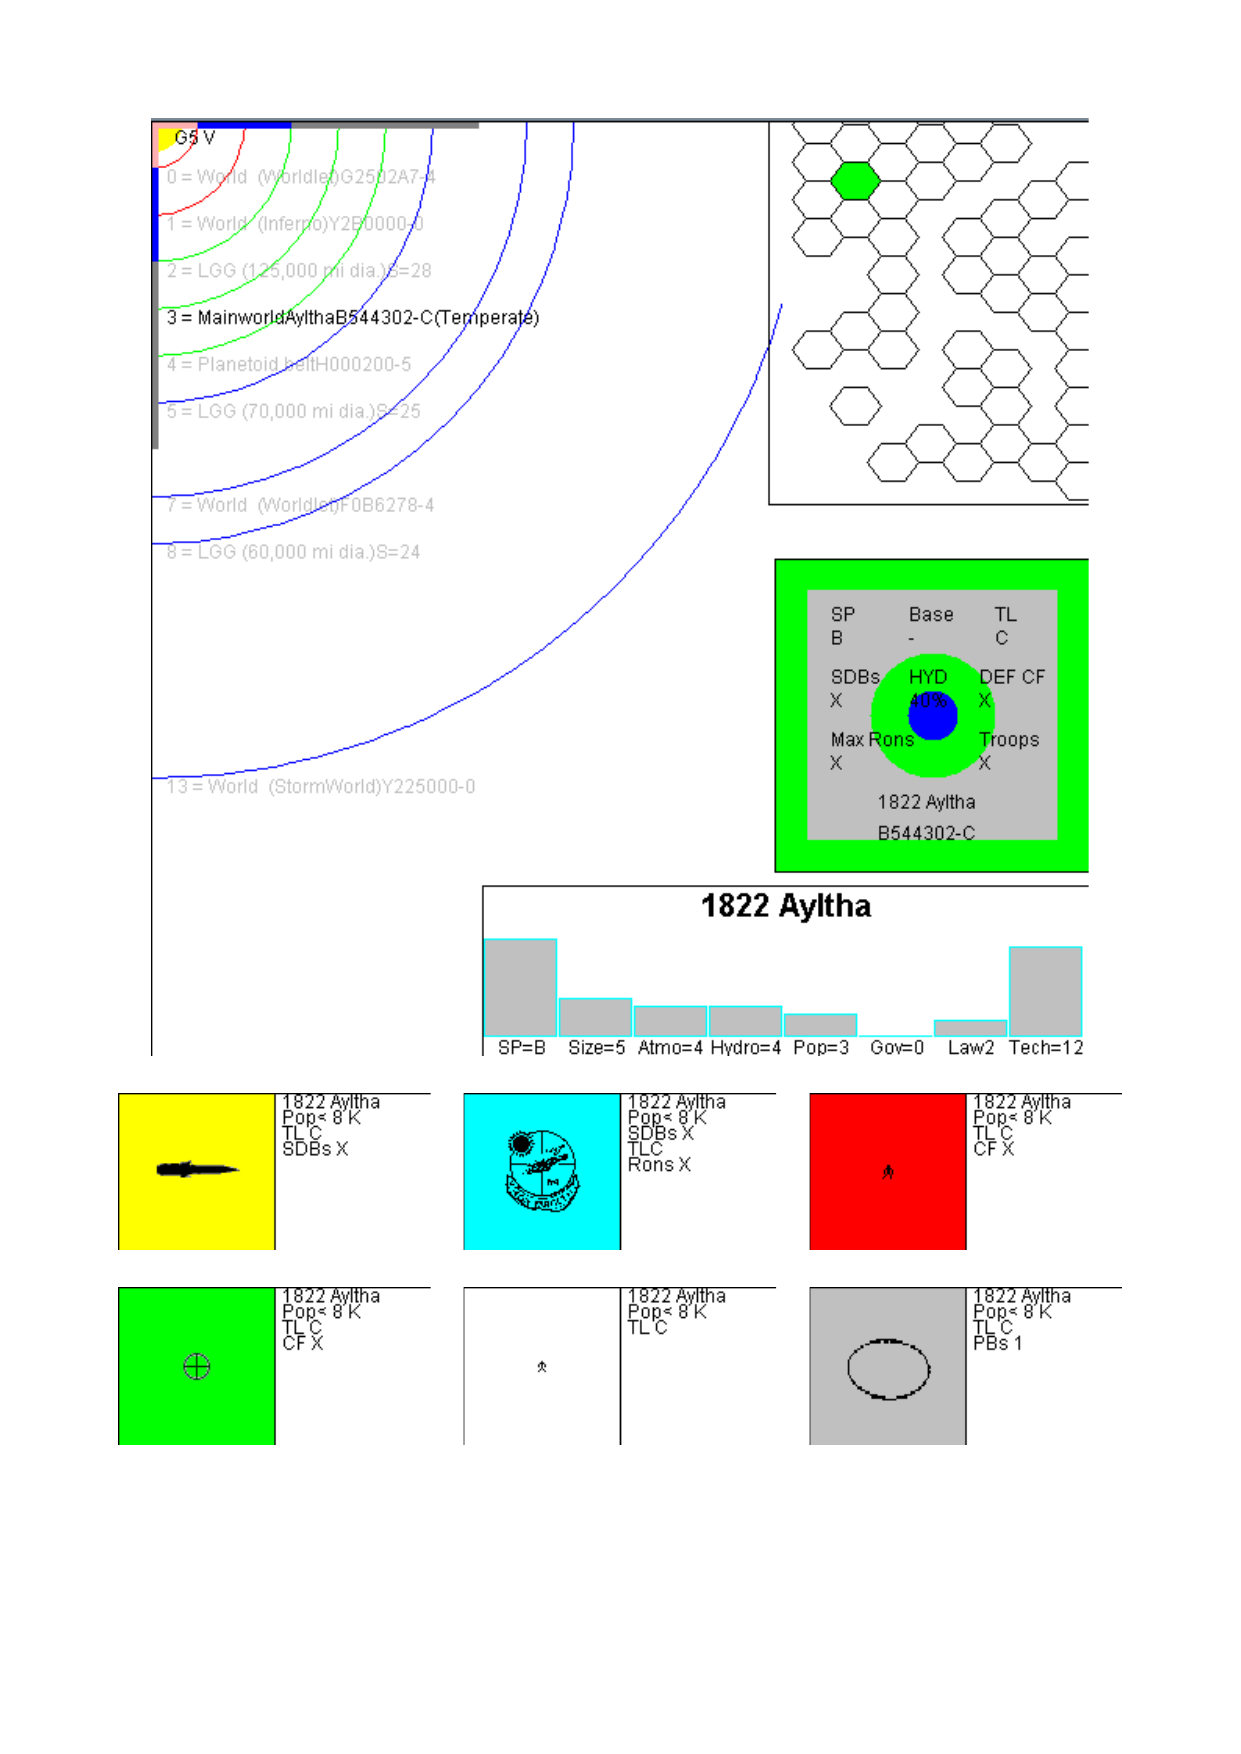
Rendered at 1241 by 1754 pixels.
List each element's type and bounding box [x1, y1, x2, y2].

picture [809, 1093, 1122, 1250]
picture [118, 1093, 431, 1250]
picture [151, 118, 1089, 1056]
picture [463, 1287, 777, 1445]
picture [118, 1287, 431, 1445]
picture [809, 1287, 1122, 1445]
picture [463, 1093, 777, 1250]
